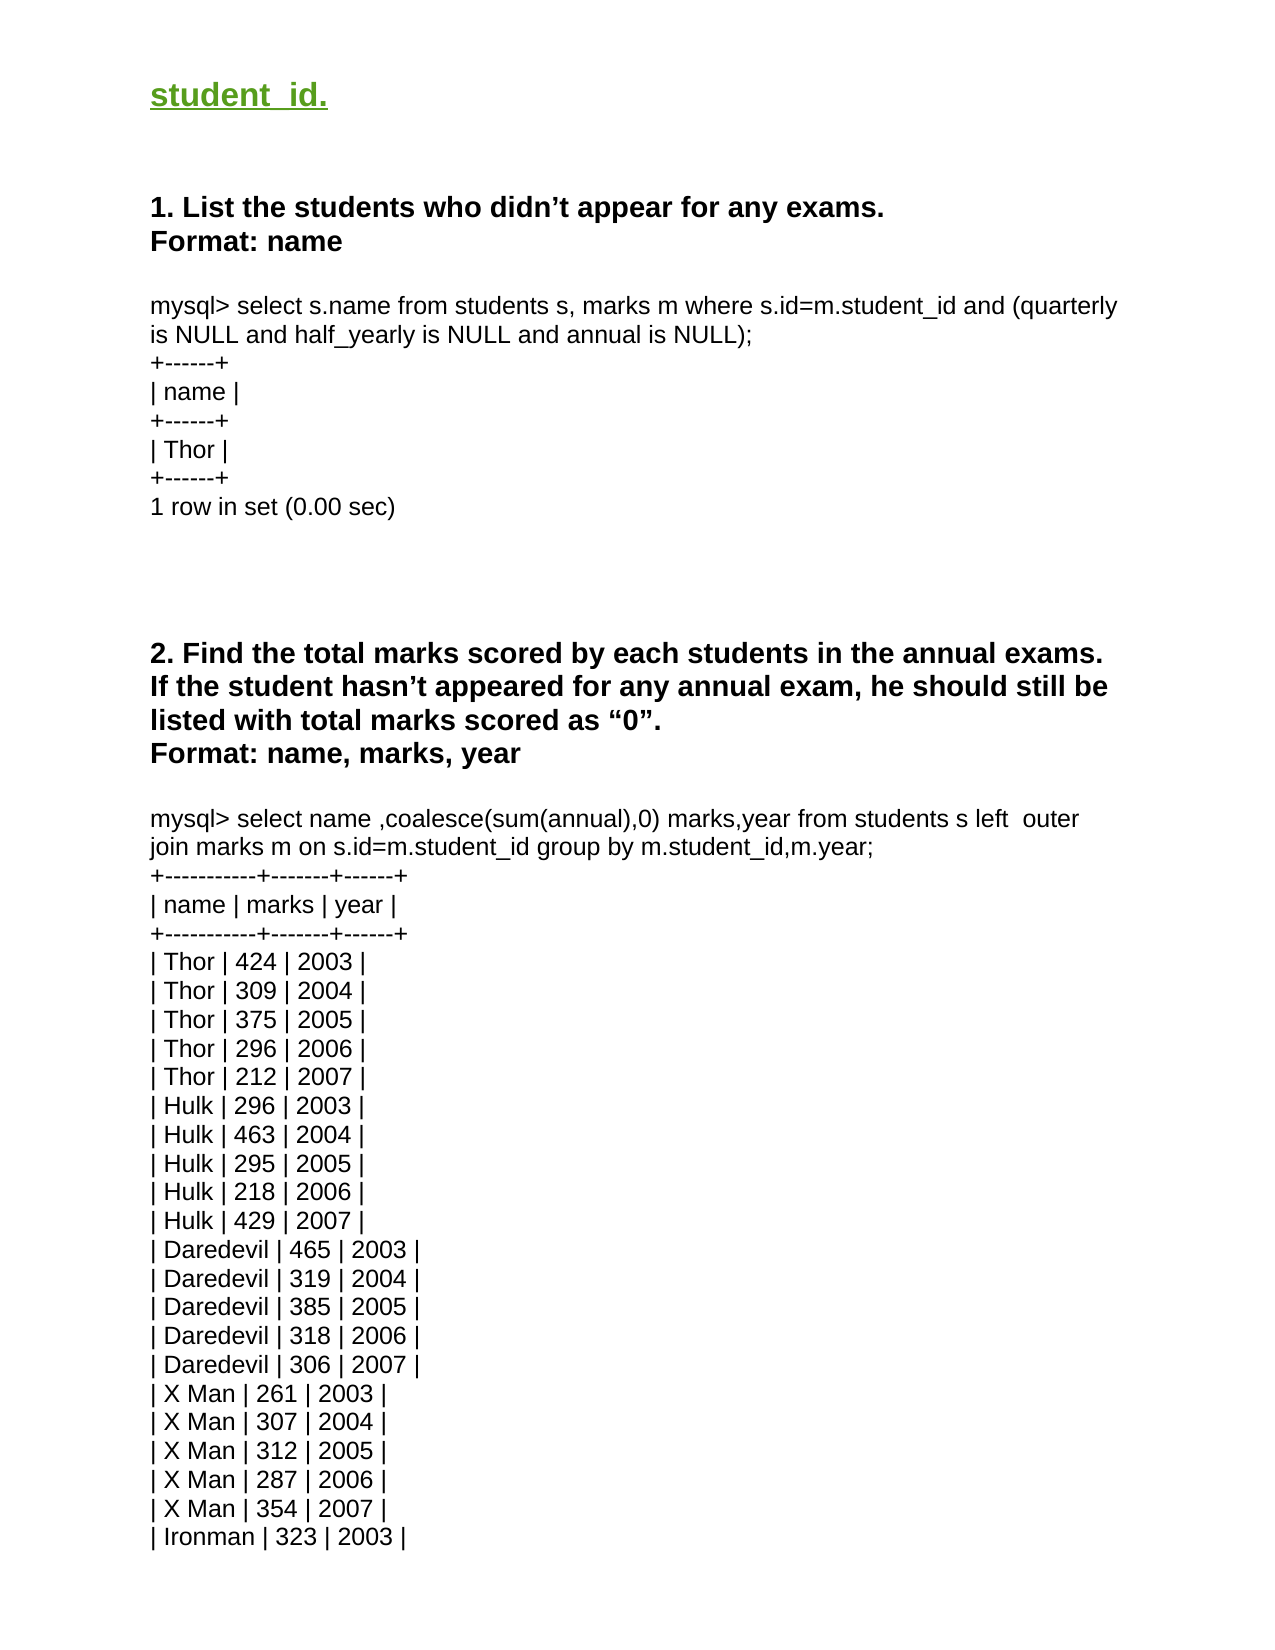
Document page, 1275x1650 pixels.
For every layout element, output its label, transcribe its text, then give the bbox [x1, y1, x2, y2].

text | X Man | 312 | 2005 | [150, 1436, 1125, 1465]
text | Thor | 424 | 2003 | [150, 947, 1125, 976]
text | Hulk | 429 | 2007 | [150, 1206, 1125, 1235]
text | Hulk | 218 | 2006 | [150, 1177, 1125, 1206]
text | Thor | 309 | 2004 | [150, 976, 1125, 1005]
text | Hulk | 463 | 2004 | [150, 1120, 1125, 1149]
text | name | [150, 377, 1125, 406]
text 1. List the students who didn’t appear for any exams. [150, 190, 1125, 224]
text +-----------+-------+------+ [150, 861, 1125, 890]
text | X Man | 307 | 2004 | [150, 1407, 1125, 1436]
text | Hulk | 296 | 2003 | [150, 1091, 1125, 1120]
text +------+ [150, 348, 1125, 377]
text +------+ [150, 406, 1125, 435]
text mysql> select s.name from students s, marks m where s.id=m.student_id and (quarterly is NULL and half_yearly is NULL and annual is NULL); [150, 291, 1125, 348]
text | Thor | 375 | 2005 | [150, 1005, 1125, 1034]
text student_id. [150, 75, 1125, 113]
text | Daredevil | 319 | 2004 | [150, 1264, 1125, 1292]
text | X Man | 287 | 2006 | [150, 1465, 1125, 1494]
text 1 row in set (0.00 sec) [150, 492, 1125, 521]
text | Daredevil | 465 | 2003 | [150, 1235, 1125, 1264]
text | Ironman | 323 | 2003 | [150, 1522, 1125, 1551]
text | Hulk | 295 | 2005 | [150, 1149, 1125, 1177]
text | Daredevil | 385 | 2005 | [150, 1292, 1125, 1321]
text | X Man | 261 | 2003 | [150, 1379, 1125, 1407]
text 2. Find the total marks scored by each students in the annual exams. If the student hasn’t appeared for any annual exam, he should still be listed with total marks scored as “0”. [150, 636, 1125, 737]
text Format: name [150, 224, 1125, 257]
text | Thor | 212 | 2007 | [150, 1062, 1125, 1091]
text | name | marks | year | [150, 890, 1125, 919]
text Format: name, marks, year [150, 737, 1125, 770]
text mysql> select name ,coalesce(sum(annual),0) marks,year from students s left outer join marks m on s.id=m.student_id group by m.student_id,m.year; [150, 804, 1125, 861]
text | Thor | 296 | 2006 | [150, 1034, 1125, 1062]
text | Daredevil | 318 | 2006 | [150, 1321, 1125, 1350]
text | Daredevil | 306 | 2007 | [150, 1350, 1125, 1379]
text +-----------+-------+------+ [150, 919, 1125, 947]
text +------+ [150, 463, 1125, 492]
text | Thor | [150, 435, 1125, 463]
text | X Man | 354 | 2007 | [150, 1494, 1125, 1522]
